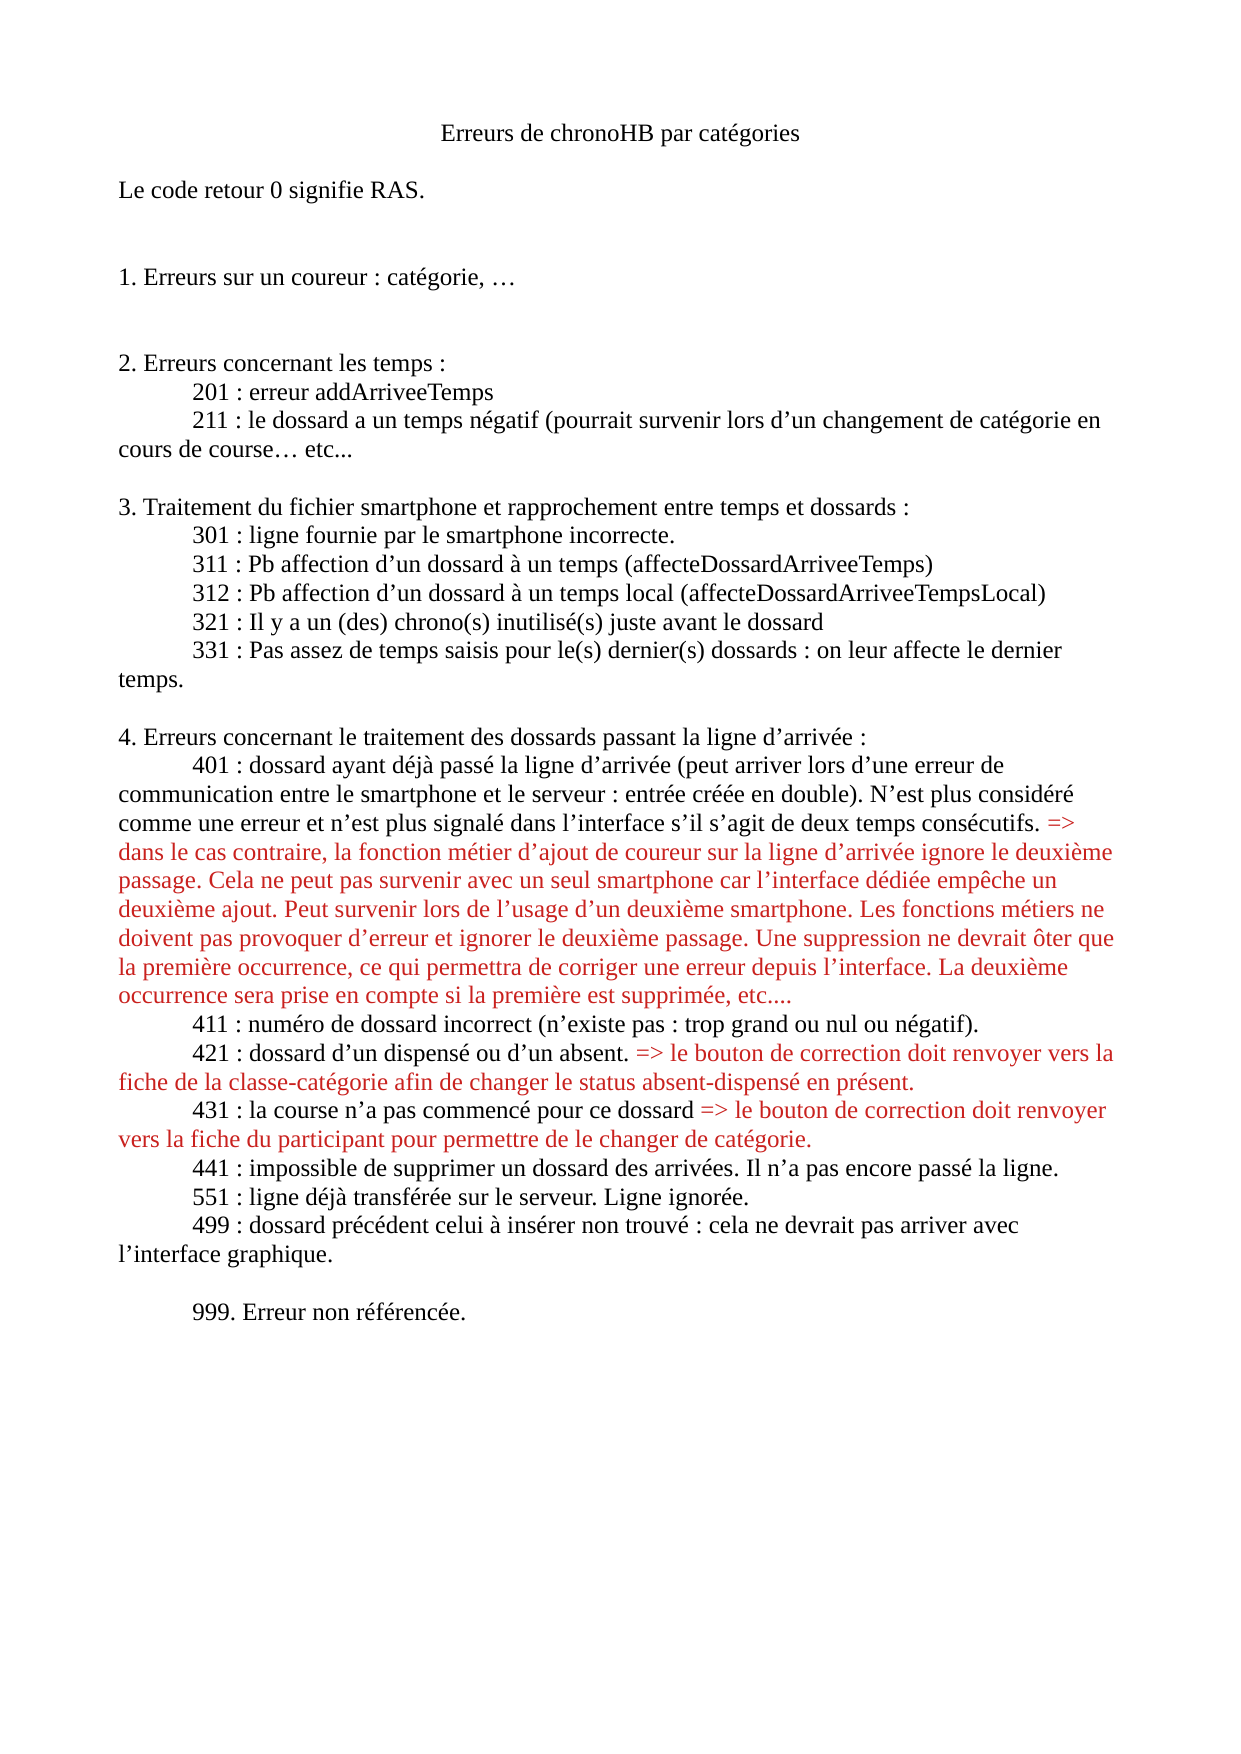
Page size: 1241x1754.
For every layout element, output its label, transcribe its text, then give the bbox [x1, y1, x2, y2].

text 331 : Pas assez de temps saisis pour le(s) dernier(s) dossards : on leur affecte le dernier temps. [118, 636, 1122, 693]
text 1. Erreurs sur un coureur : catégorie, … [118, 262, 1122, 291]
text 211 : le dossard a un temps négatif (pourrait survenir lors d’un changement de catégorie en cours de course… etc... [118, 406, 1122, 463]
text 401 : dossard ayant déjà passé la ligne d’arrivée (peut arriver lors d’une erreur de communication entre le smartphone et le serveur : entrée créée en double). N’est plus considéré comme une erreur et n’est plus signalé dans l’interface s’il s’agit de deux temps consécutifs. => dans le cas contraire, la fonction métier d’ajout de coureur sur la ligne d’arrivée ignore le deuxième passage. Cela ne peut pas survenir avec un seul smartphone car l’interface dédiée empêche un deuxième ajout. Peut survenir lors de l’usage d’un deuxième smartphone. Les fonctions métiers ne doivent pas provoquer d’erreur et ignorer le deuxième passage. Une suppression ne devrait ôter que la première occurrence, ce qui permettra de corriger une erreur depuis l’interface. La deuxième occurrence sera prise en compte si la première est supprimée, etc.... [118, 751, 1122, 1009]
text 2. Erreurs concernant les temps : [118, 348, 1122, 377]
text 312 : Pb affection d’un dossard à un temps local (affecteDossardArriveeTempsLocal) [118, 578, 1122, 607]
text 999. Erreur non référencée. [118, 1297, 1122, 1326]
text Le code retour 0 signifie RAS. [118, 176, 1122, 204]
text 551 : ligne déjà transférée sur le serveur. Ligne ignorée. [118, 1182, 1122, 1211]
text 431 : la course n’a pas commencé pour ce dossard => le bouton de correction doit renvoyer vers la fiche du participant pour permettre de le changer de catégorie. [118, 1096, 1122, 1153]
text 4. Erreurs concernant le traitement des dossards passant la ligne d’arrivée : [118, 722, 1122, 751]
text 321 : Il y a un (des) chrono(s) inutilisé(s) juste avant le dossard [118, 607, 1122, 636]
text 201 : erreur addArriveeTemps [118, 377, 1122, 406]
text 421 : dossard d’un dispensé ou d’un absent. => le bouton de correction doit renvoyer vers la fiche de la classe-catégorie afin de changer le status absent-dispensé en présent. [118, 1038, 1122, 1096]
text 311 : Pb affection d’un dossard à un temps (affecteDossardArriveeTemps) [118, 549, 1122, 578]
text 411 : numéro de dossard incorrect (n’existe pas : trop grand ou nul ou négatif). [118, 1009, 1122, 1038]
text 441 : impossible de supprimer un dossard des arrivées. Il n’a pas encore passé la ligne. [118, 1153, 1122, 1182]
text 499 : dossard précédent celui à insérer non trouvé : cela ne devrait pas arriver avec l’interface graphique. [118, 1211, 1122, 1268]
text 301 : ligne fournie par le smartphone incorrecte. [118, 521, 1122, 549]
text Erreurs de chronoHB par catégories [118, 118, 1122, 147]
text 3. Traitement du fichier smartphone et rapprochement entre temps et dossards : [118, 492, 1122, 521]
